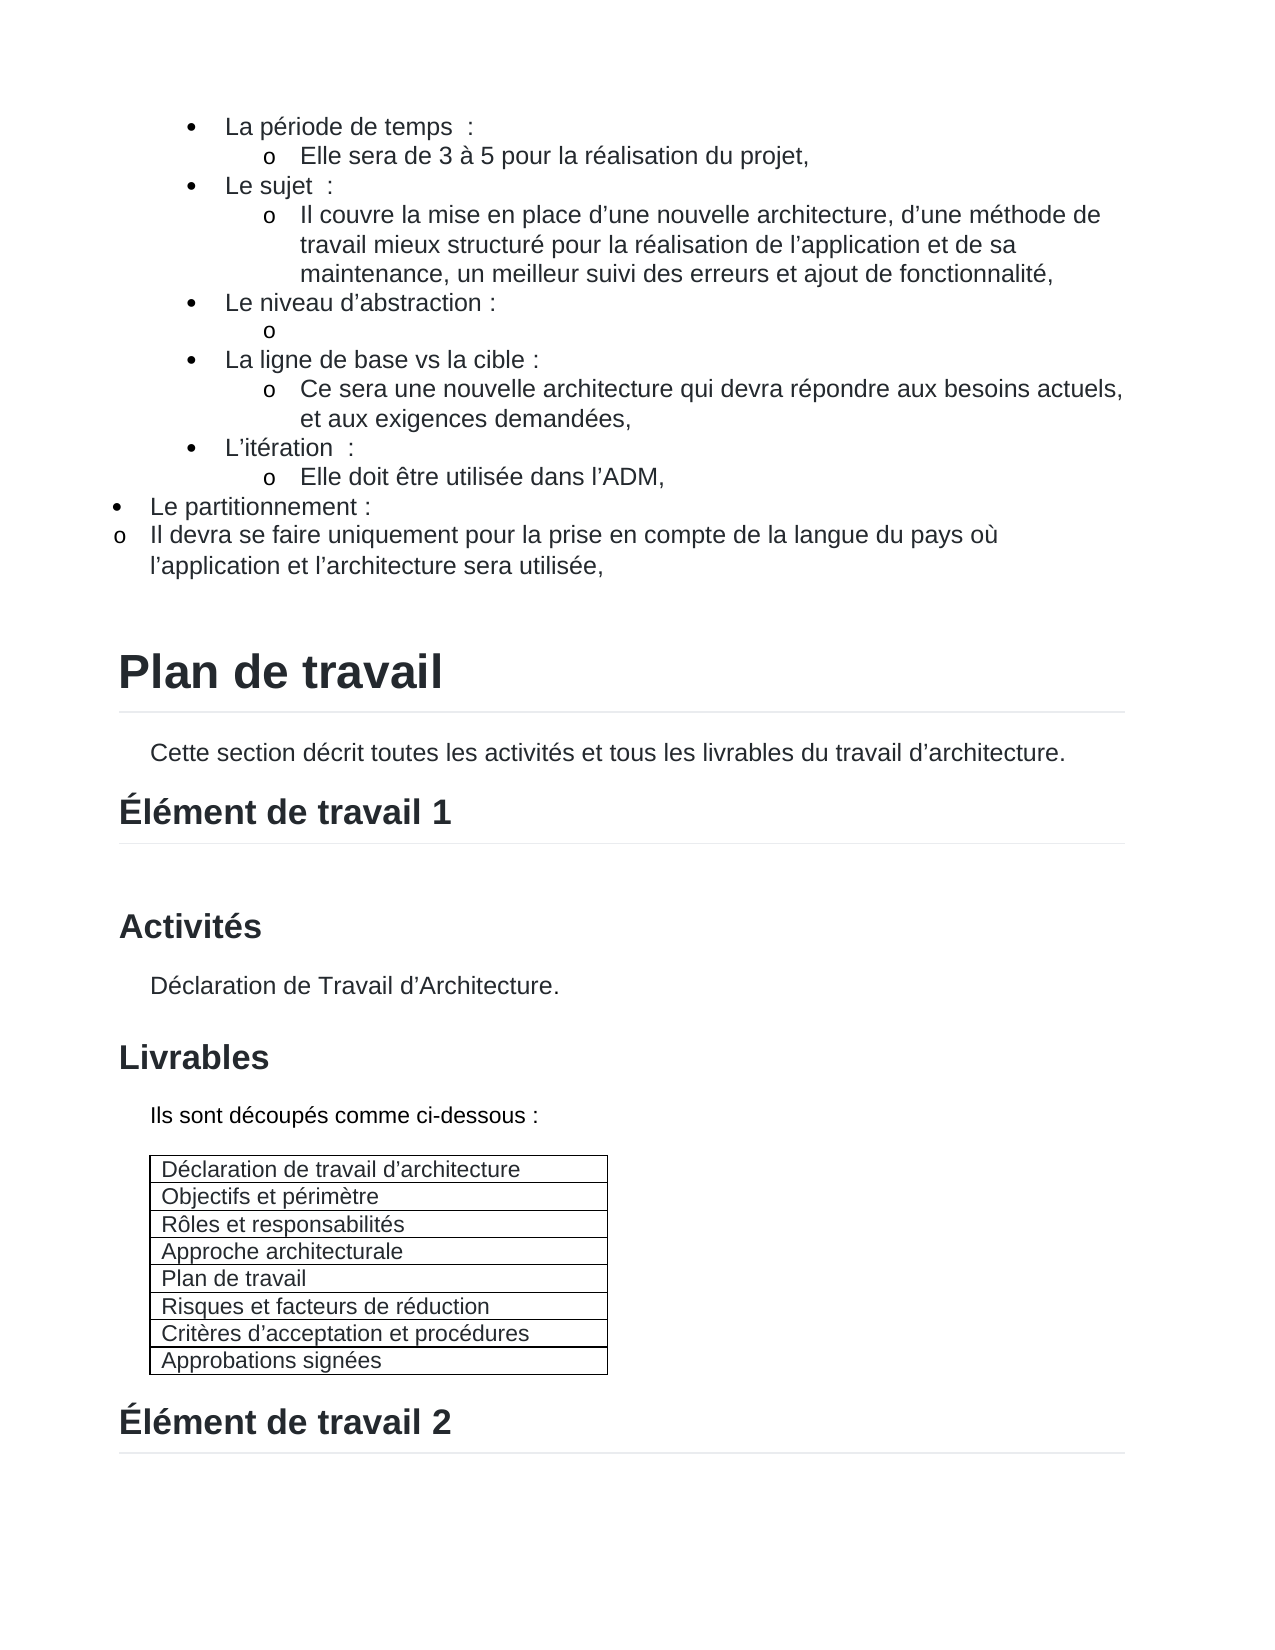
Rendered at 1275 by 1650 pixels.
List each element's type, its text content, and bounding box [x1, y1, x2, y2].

table_cell Rôles et responsabilités [151, 1211, 607, 1237]
list Ce sera une nouvelle architecture qui devra répondre aux besoins actuels, et aux exigences demandées, [262, 374, 1125, 433]
list Elle doit être utilisée dans l’ADM, [262, 461, 1125, 492]
table_cell Plan de travail [151, 1265, 607, 1292]
table_cell Critères d’acceptation et procédures [151, 1320, 607, 1346]
list Le niveau d’abstraction : [187, 288, 1125, 317]
list Il devra se faire uniquement pour la prise en compte de la langue du pays où l’application et l’architecture sera utilisée, [113, 521, 1125, 579]
subtitle Plan de travail [119, 643, 1125, 711]
list Le sujet : [187, 171, 1125, 200]
text Déclaration de Travail d’Architecture. [150, 971, 1125, 1000]
subtitle Livrables [119, 1037, 1125, 1077]
table_cell Risques et facteurs de réduction [151, 1293, 607, 1319]
text Ils sont découpés comme ci-dessous : [150, 1102, 1125, 1128]
text Cette section décrit toutes les activités et tous les livrables du travail d’architecture. [150, 738, 1125, 766]
list La période de temps : [187, 112, 1125, 141]
subtitle Élément de travail 2 [119, 1401, 1125, 1452]
list Elle sera de 3 à 5 pour la réalisation du projet, [262, 141, 1125, 171]
subtitle Élément de travail 1 [119, 791, 1125, 843]
list Il couvre la mise en place d’une nouvelle architecture, d’une méthode de travail mieux structuré pour la réalisation de l’application et de sa maintenance, un meilleur suivi des erreurs et ajout de fonctionnalité, [262, 200, 1125, 288]
table_cell Approbations signées [151, 1348, 607, 1374]
table_cell Approche architecturale [151, 1238, 607, 1264]
list Le partitionnement : [113, 492, 1125, 521]
list L’itération : [187, 433, 1125, 461]
subtitle Activités [119, 907, 1125, 946]
list La ligne de base vs la cible : [187, 345, 1125, 374]
table_header Déclaration de travail d’architecture [151, 1156, 607, 1182]
